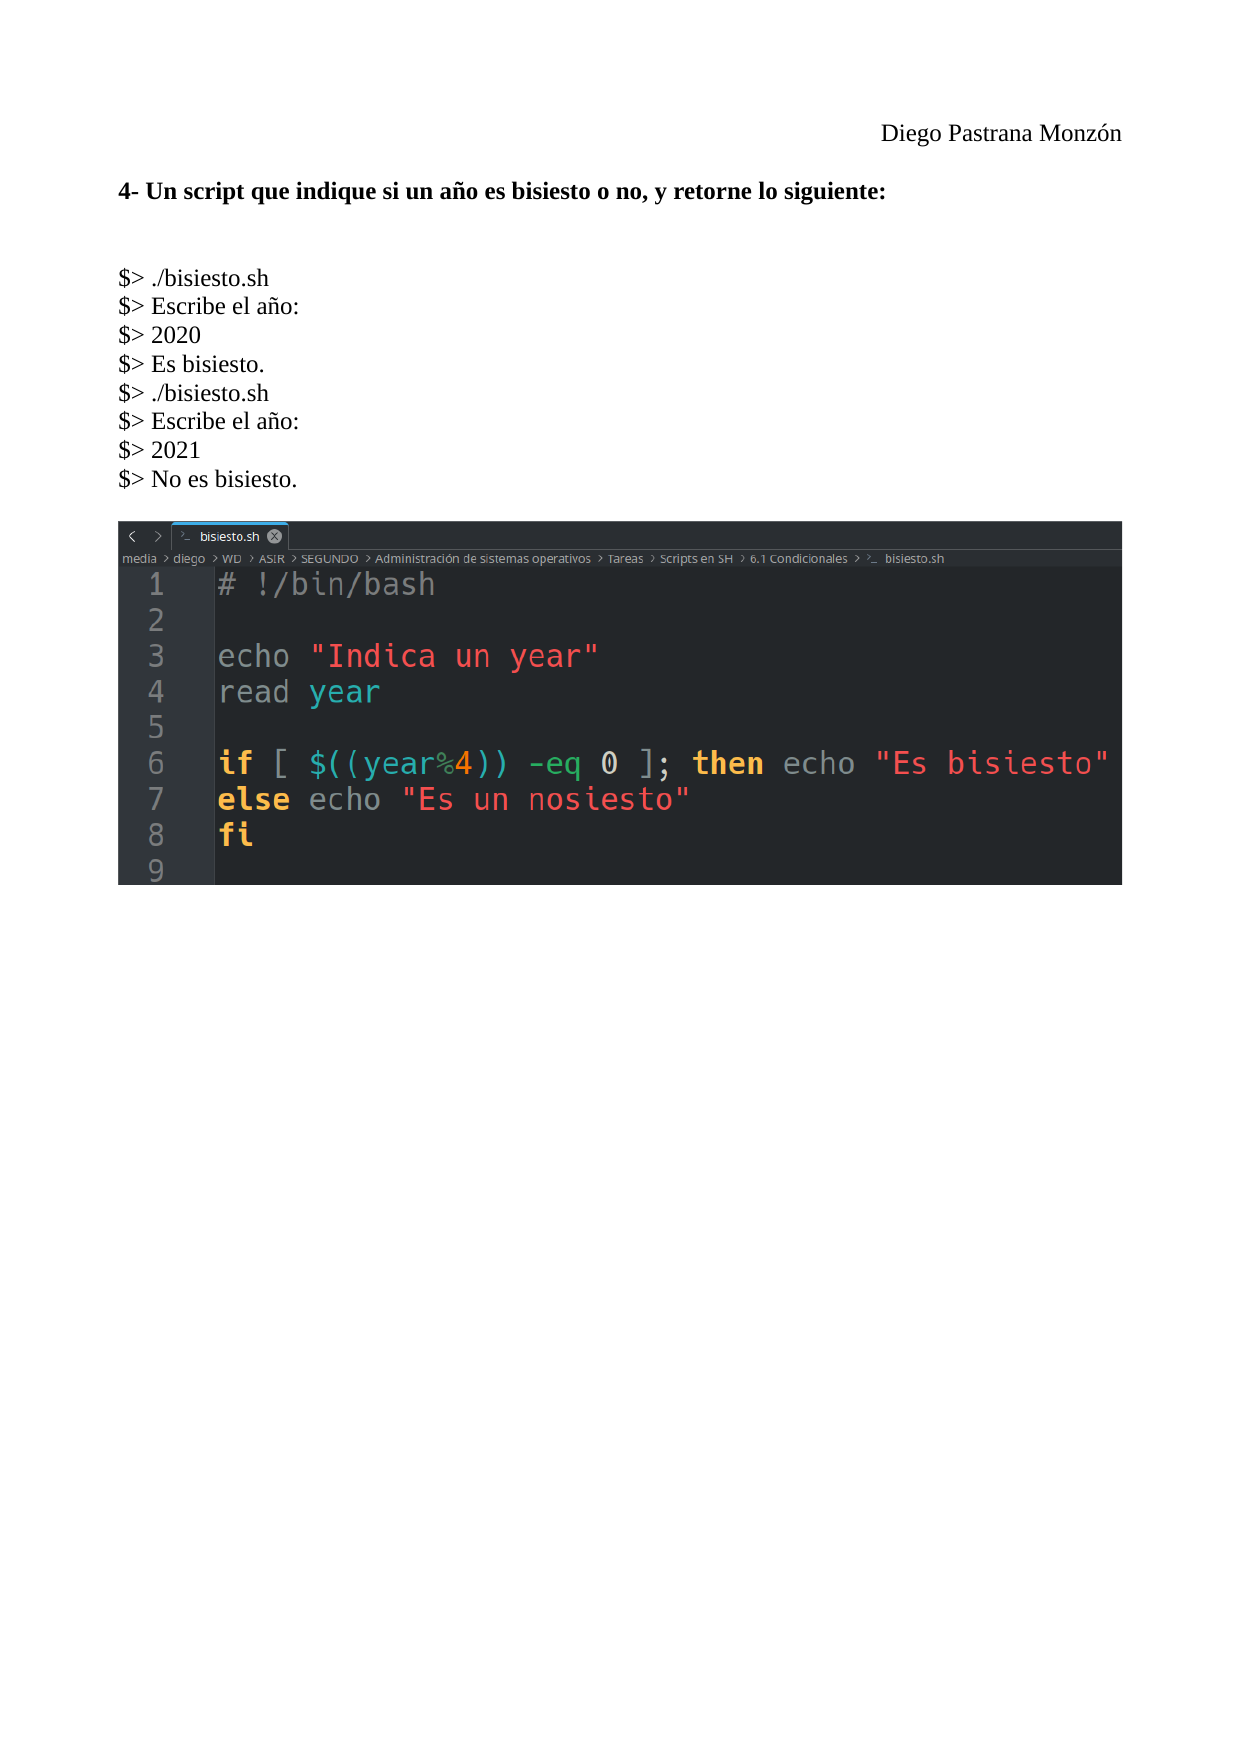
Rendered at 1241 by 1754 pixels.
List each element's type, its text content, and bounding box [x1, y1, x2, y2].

text 4- Un script que indique si un año es bisiesto o no, y retorne lo siguiente: [118, 176, 1122, 205]
text $> 2021 [118, 435, 1122, 464]
text $> 2020 [118, 320, 1122, 349]
text $> Escribe el año: [118, 406, 1122, 435]
text $> Es bisiesto. [118, 349, 1122, 378]
picture [118, 521, 1123, 885]
text $> ./bisiesto.sh [118, 378, 1122, 406]
text $> Escribe el año: [118, 291, 1122, 320]
text $> ./bisiesto.sh [118, 263, 1122, 291]
text $> No es bisiesto. [118, 464, 1122, 493]
